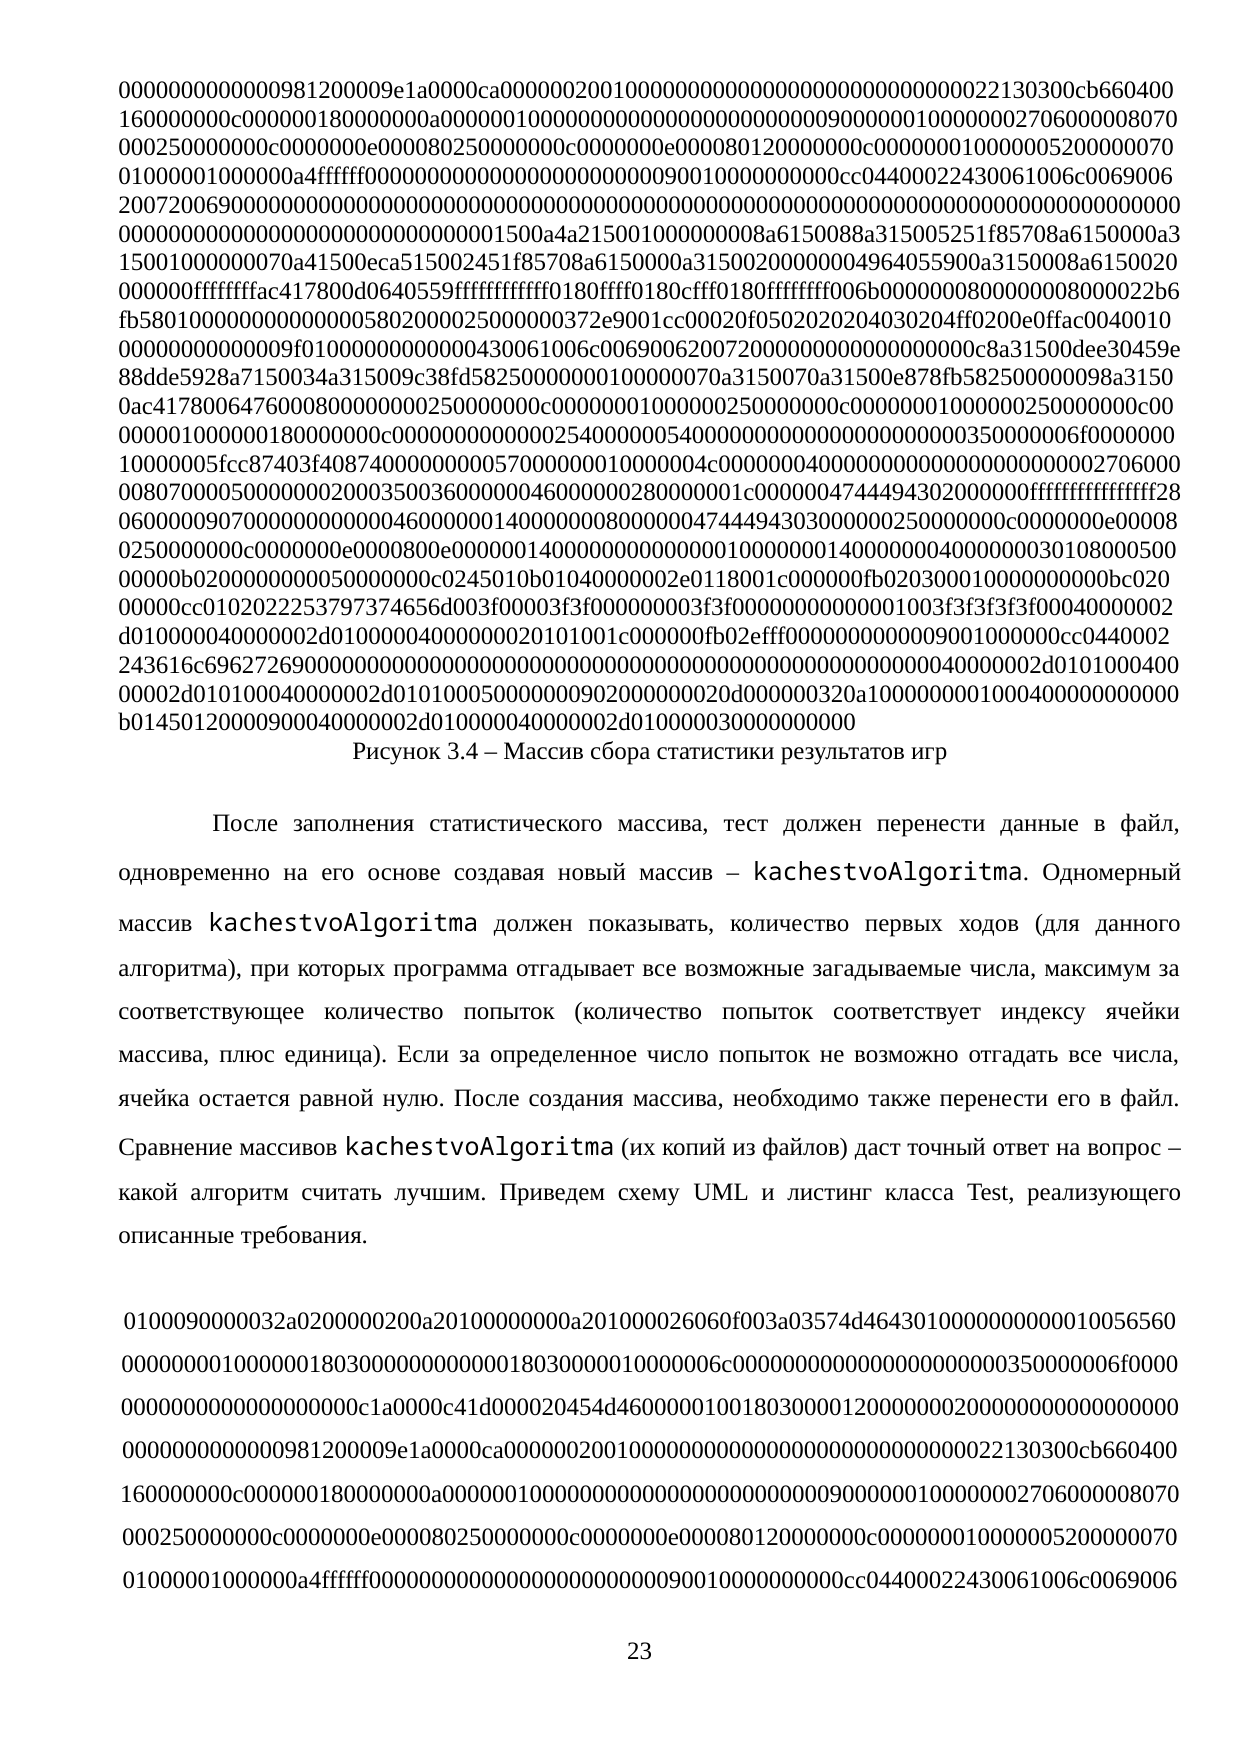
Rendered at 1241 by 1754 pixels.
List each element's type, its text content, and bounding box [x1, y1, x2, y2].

text 0100090000032a0200000200a20100000000a201000026060f003a03574d4643010000000000010056560000000001000000180300000000000018030000010000006c0000000000000000000000350000006f00000000000000000000000c1a0000c41d000020454d4600000100180300001200000002000000000000000000000000000000981200009e1a0000ca0000002001000000000000000000000000000022130300cb660400160000000c000000180000000a00000010000000000000000000000009000000100000002706000008070000250000000c0000000e000080250000000c0000000e000080120000000c00000001000000520000007001000001000000a4ffffff00000000000000000000000090010000000000cc04400022430061006c0069006 [118, 1306, 1181, 1594]
text После заполнения статистического массива, тест должен перенести данные в файл, одновременно на его основе создавая новый массив – kachestvoAlgoritma. Одномерный массив kachestvoAlgoritma должен показывать, количество первых ходов (для данного алгоритма), при которых программа отгадывает все возможные загадываемые числа, максимум за соответствующее количество попыток (количество попыток соответствует индексу ячейки массива, плюс единица). Если за определенное число попыток не возможно отгадать все числа, ячейка остается равной нулю. После создания массива, необходимо также перенести его в файл. Сравнение массивов kachestvoAlgoritma (их копий из файлов) даст точный ответ на вопрос – какой алгоритм считать лучшим. Приведем схему UML и листинг класса Test, реализующего описанные требования. [118, 808, 1181, 1249]
text Рисунок 3.4 – Массив сбора статистики результатов игр [118, 736, 1181, 765]
text 0000000000000981200009e1a0000ca0000002001000000000000000000000000000022130300cb660400160000000c000000180000000a00000010000000000000000000000009000000100000002706000008070000250000000c0000000e000080250000000c0000000e000080120000000c00000001000000520000007001000001000000a4ffffff00000000000000000000000090010000000000cc04400022430061006c006900620072006900000000000000000000000000000000000000000000000000000000000000000000000000000000000000000000000000000000001500a4a215001000000008a6150088a315005251f85708a6150000a315001000000070a41500eca515002451f85708a6150000a31500200000004964055900a3150008a6150020000000ffffffffac417800d0640559ffffffffffff0180ffff0180cfff0180ffffffff006b0000000800000008000022b6fb5801000000000000005802000025000000372e9001cc00020f0502020204030204ff0200e0ffac004001000000000000009f01000000000000430061006c006900620072000000000000000000c8a31500dee30459e88dde5928a7150034a315009c38fd58250000000100000070a3150070a31500e878fb582500000098a31500ac4178006476000800000000250000000c00000001000000250000000c00000001000000250000000c00000001000000180000000c0000000000000254000000540000000000000000000000350000006f000000010000005fcc87403f4087400000000057000000010000004c000000040000000000000000000000270600000807000050000000200035003600000046000000280000001c0000004744494302000000ffffffffffffffff2806000009070000000000004600000014000000080000004744494303000000250000000c0000000e000080250000000c0000000e0000800e000000140000000000000010000000140000000400000003010800050000000b0200000000050000000c0245010b01040000002e0118001c000000fb020300010000000000bc02000000cc0102022253797374656d003f00003f3f000000003f3f00000000000001003f3f3f3f3f00040000002d010000040000002d01000004000000020101001c000000fb02efff0000000000009001000000cc0440002243616c6962726900000000000000000000000000000000000000000000000000040000002d010100040000002d010100040000002d010100050000000902000000020d000000320a1000000001000400000000000b01450120000900040000002d010000040000002d010000030000000000 [118, 75, 1181, 736]
